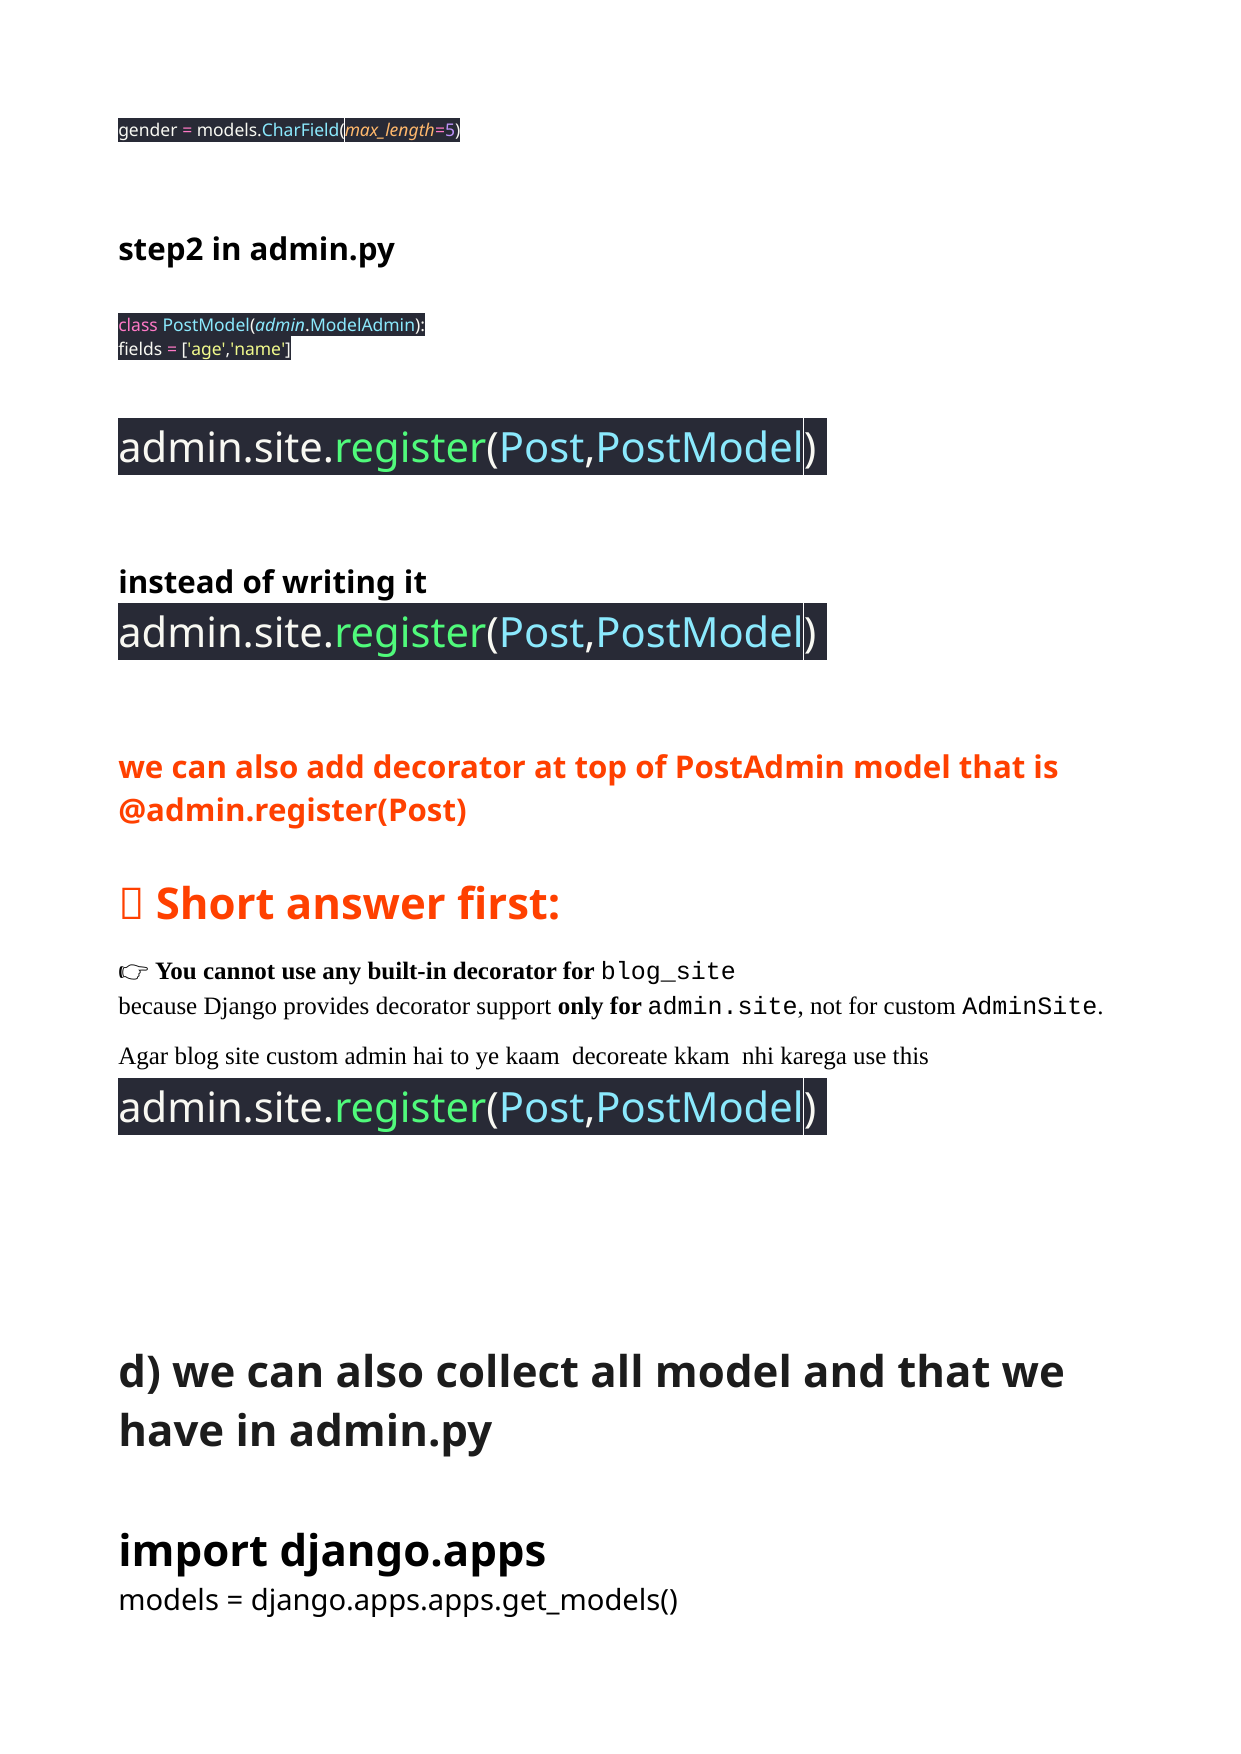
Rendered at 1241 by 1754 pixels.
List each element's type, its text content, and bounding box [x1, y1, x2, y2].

text gender = models.CharField(max_length=5) [118, 118, 1122, 142]
text Agar blog site custom admin hai to ye kaam decoreate kkam nhi karega use this admin.site.register(Post,PostModel) [118, 1041, 1122, 1135]
text import django.apps [118, 1519, 1122, 1579]
text ✅ Short answer first: [118, 873, 1122, 932]
text class PostModel(admin.ModelAdmin): [118, 312, 1122, 336]
text admin.site.register(Post,PostModel) [118, 418, 1122, 475]
text we can also add decorator at top of PostAdmin model that is @admin.register(Post) [118, 745, 1122, 830]
text models = django.apps.apps.get_models() [118, 1579, 1122, 1618]
text 👉 You cannot use any built-in decorator for blog_site because Django provides decorator support only for admin.site, not for custom AdminSite. [118, 956, 1122, 1022]
text d) we can also collect all model and that we have in admin.py [118, 1341, 1122, 1460]
text step2 in admin.py [118, 227, 1122, 270]
text fields = ['age','name'] [118, 336, 1122, 360]
text instead of writing it admin.site.register(Post,PostModel) [118, 560, 1122, 660]
